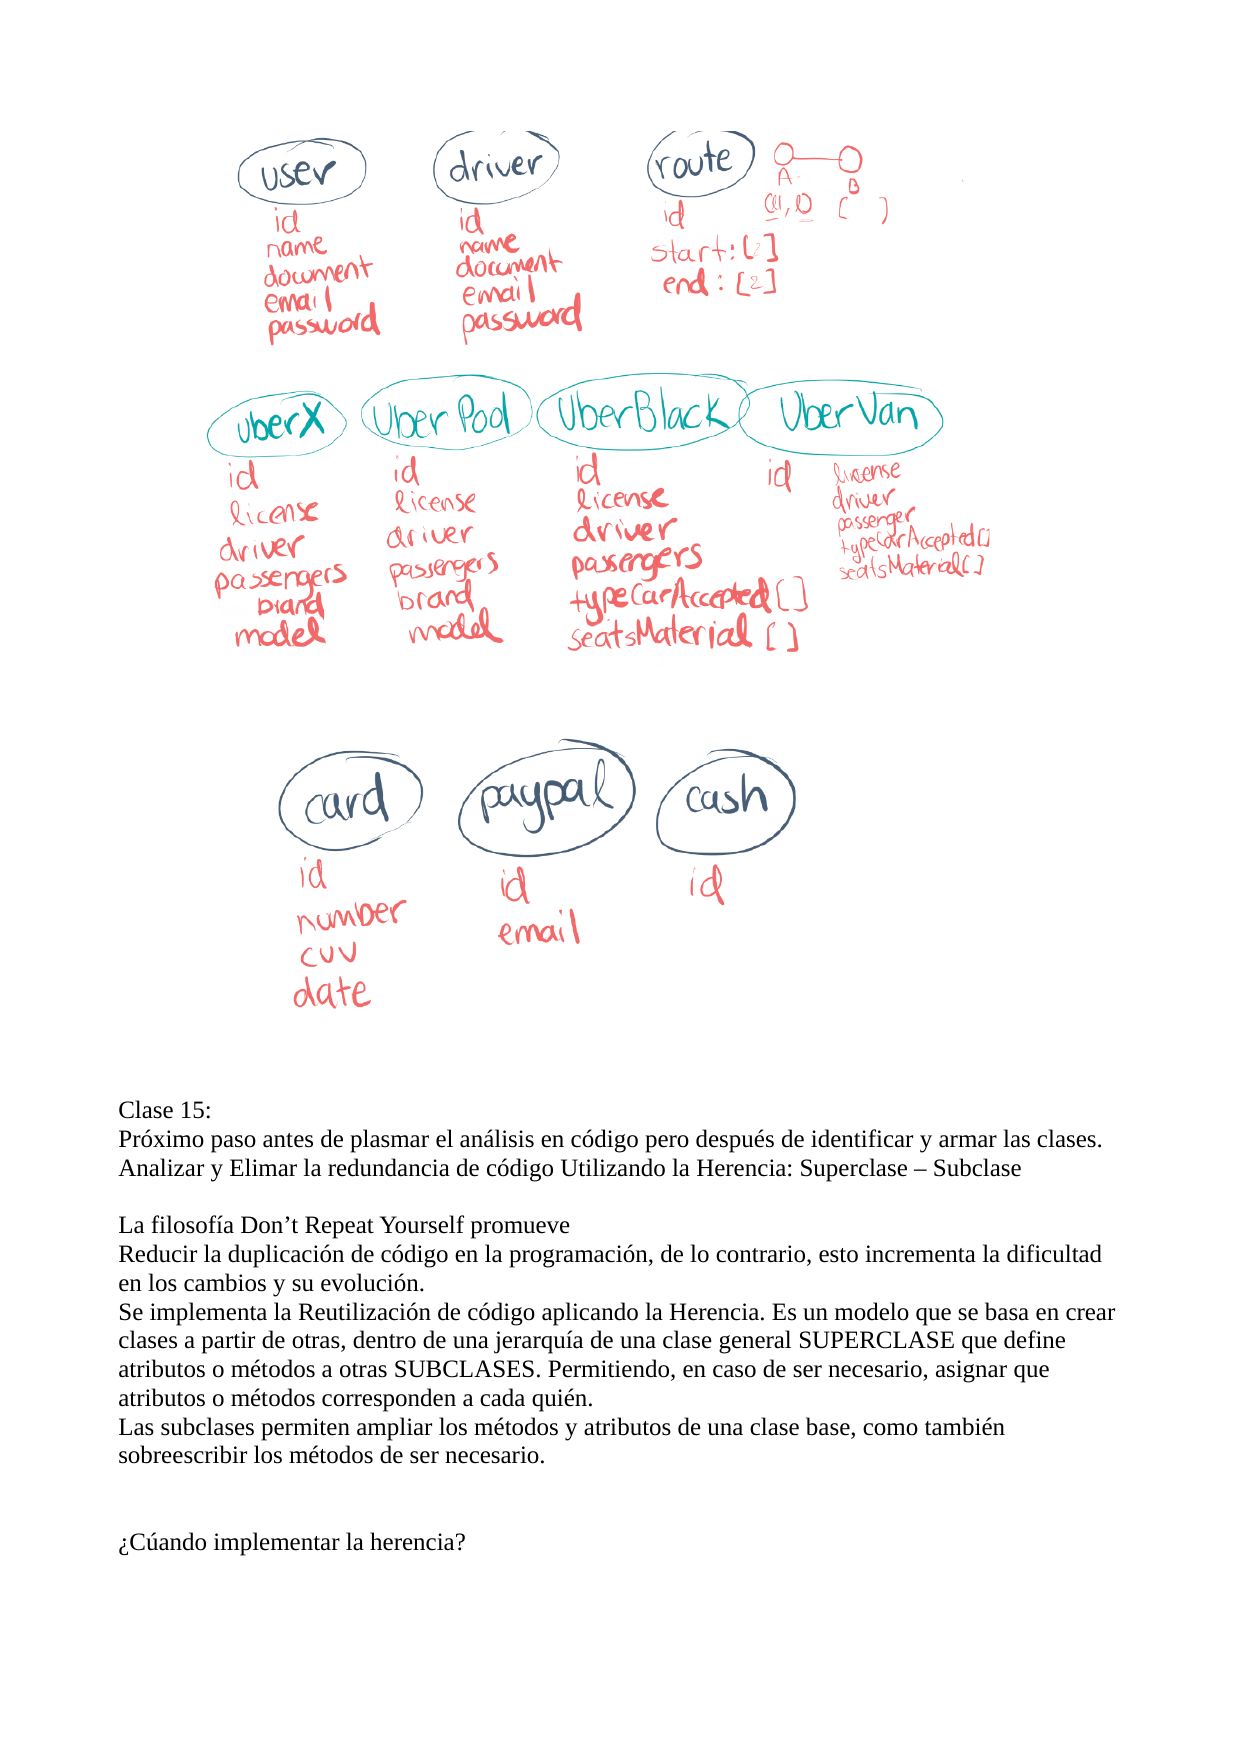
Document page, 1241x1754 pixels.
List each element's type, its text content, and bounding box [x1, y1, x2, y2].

text Las subclases permiten ampliar los métodos y atributos de una clase base, como también sobreescribir los métodos de ser necesario. [118, 1412, 1122, 1469]
text ¿Cúando implementar la herencia? [118, 1527, 1122, 1556]
text La filosofía Don’t Repeat Yourself promueve [118, 1211, 1122, 1239]
text Reducir la duplicación de código en la programación, de lo contrario, esto incrementa la dificultad en los cambios y su evolución. [118, 1239, 1122, 1297]
text Clase 15: [118, 1096, 1122, 1124]
text Analizar y Elimar la redundancia de código Utilizando la Herencia: Superclase – Subclase [118, 1153, 1122, 1182]
text Próximo paso antes de plasmar el análisis en código pero después de identificar y armar las clases. [118, 1124, 1122, 1153]
picture [187, 722, 979, 1057]
picture [174, 131, 990, 704]
text Se implementa la Reutilización de código aplicando la Herencia. Es un modelo que se basa en crear clases a partir de otras, dentro de una jerarquía de una clase general SUPERCLASE que define atributos o métodos a otras SUBCLASES. Permitiendo, en caso de ser necesario, asignar que atributos o métodos corresponden a cada quién. [118, 1297, 1122, 1412]
